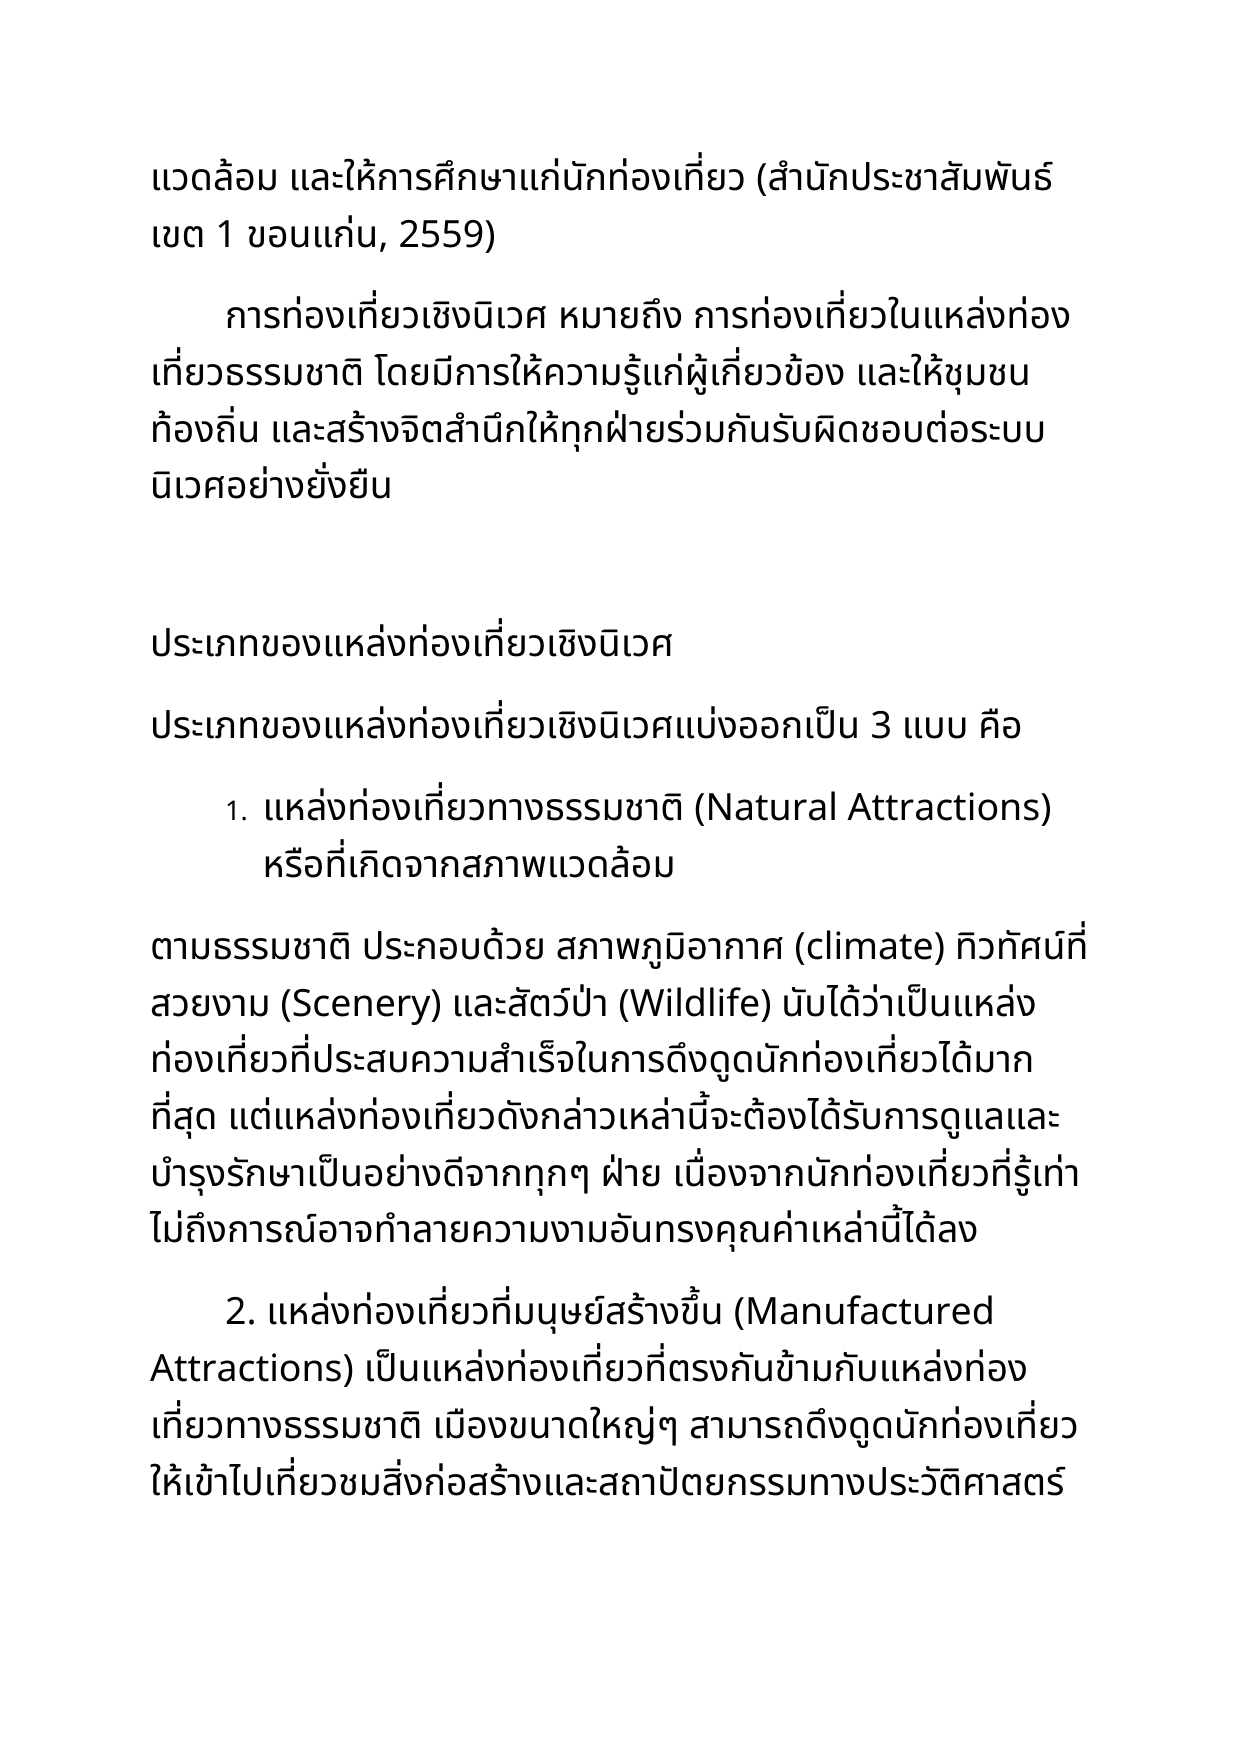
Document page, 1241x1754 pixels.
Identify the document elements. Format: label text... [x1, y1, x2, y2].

text ประเภทของแหล่งท่องเที่ยวเชิงนิเวศ [150, 617, 1090, 673]
text การท่องเที่ยวเชิงนิเวศ หมายถึง การท่องเที่ยวในแหล่งท่องเที่ยวธรรมชาติ โดยมีการให้ความรู้แก่ผู้เกี่ยวข้อง และให้ชุมชนท้องถิ่น และสร้างจิตสำนึกให้ทุกฝ่ายร่วมกันรับผิดชอบต่อระบบนิเวศอย่างยั่งยืน [150, 289, 1090, 516]
text ตามธรรมชาติ ประกอบด้วย สภาพภูมิอากาศ (climate) ทิวทัศน์ที่สวยงาม (Scenery) และสัตว์ป่า (Wildlife) นับได้ว่าเป็นแหล่งท่องเที่ยวที่ประสบความสำเร็จในการดึงดูดนักท่องเที่ยวได้มากที่สุด แต่แหล่งท่องเที่ยวดังกล่าวเหล่านี้จะต้องได้รับการดูแลและบำรุงรักษาเป็นอย่างดีจากทุกๆ ฝ่าย เนื่องจากนักท่องเที่ยวที่รู้เท่าไม่ถึงการณ์อาจทำลายความงามอันทรงคุณค่าเหล่านี้ได้ลง [150, 919, 1090, 1259]
text ประเภทของแหล่งท่องเที่ยวเชิงนิเวศแบ่งออกเป็น 3 แบบ คือ [150, 698, 1090, 755]
text แวดล้อม และให้การศึกษาแก่นักท่องเที่ยว (สำนักประชาสัมพันธ์เขต 1 ขอนแก่น, 2559) [150, 150, 1090, 264]
list แหล่งท่องเที่ยวทางธรรมชาติ (Natural Attractions) หรือที่เกิดจากสภาพแวดล้อม [225, 780, 1090, 894]
text 2. แหล่งท่องเที่ยวที่มนุษย์สร้างขึ้น (Manufactured Attractions) เป็นแหล่งท่องเที่ยวที่ตรงกันข้ามกับแหล่งท่องเที่ยวทางธรรมชาติ เมืองขนาดใหญ่ๆ สามารถดึงดูดนักท่องเที่ยวให้เข้าไปเที่ยวชมสิ่งก่อสร้างและสถาปัตยกรรมทางประวัติศาสตร์ [150, 1284, 1090, 1512]
